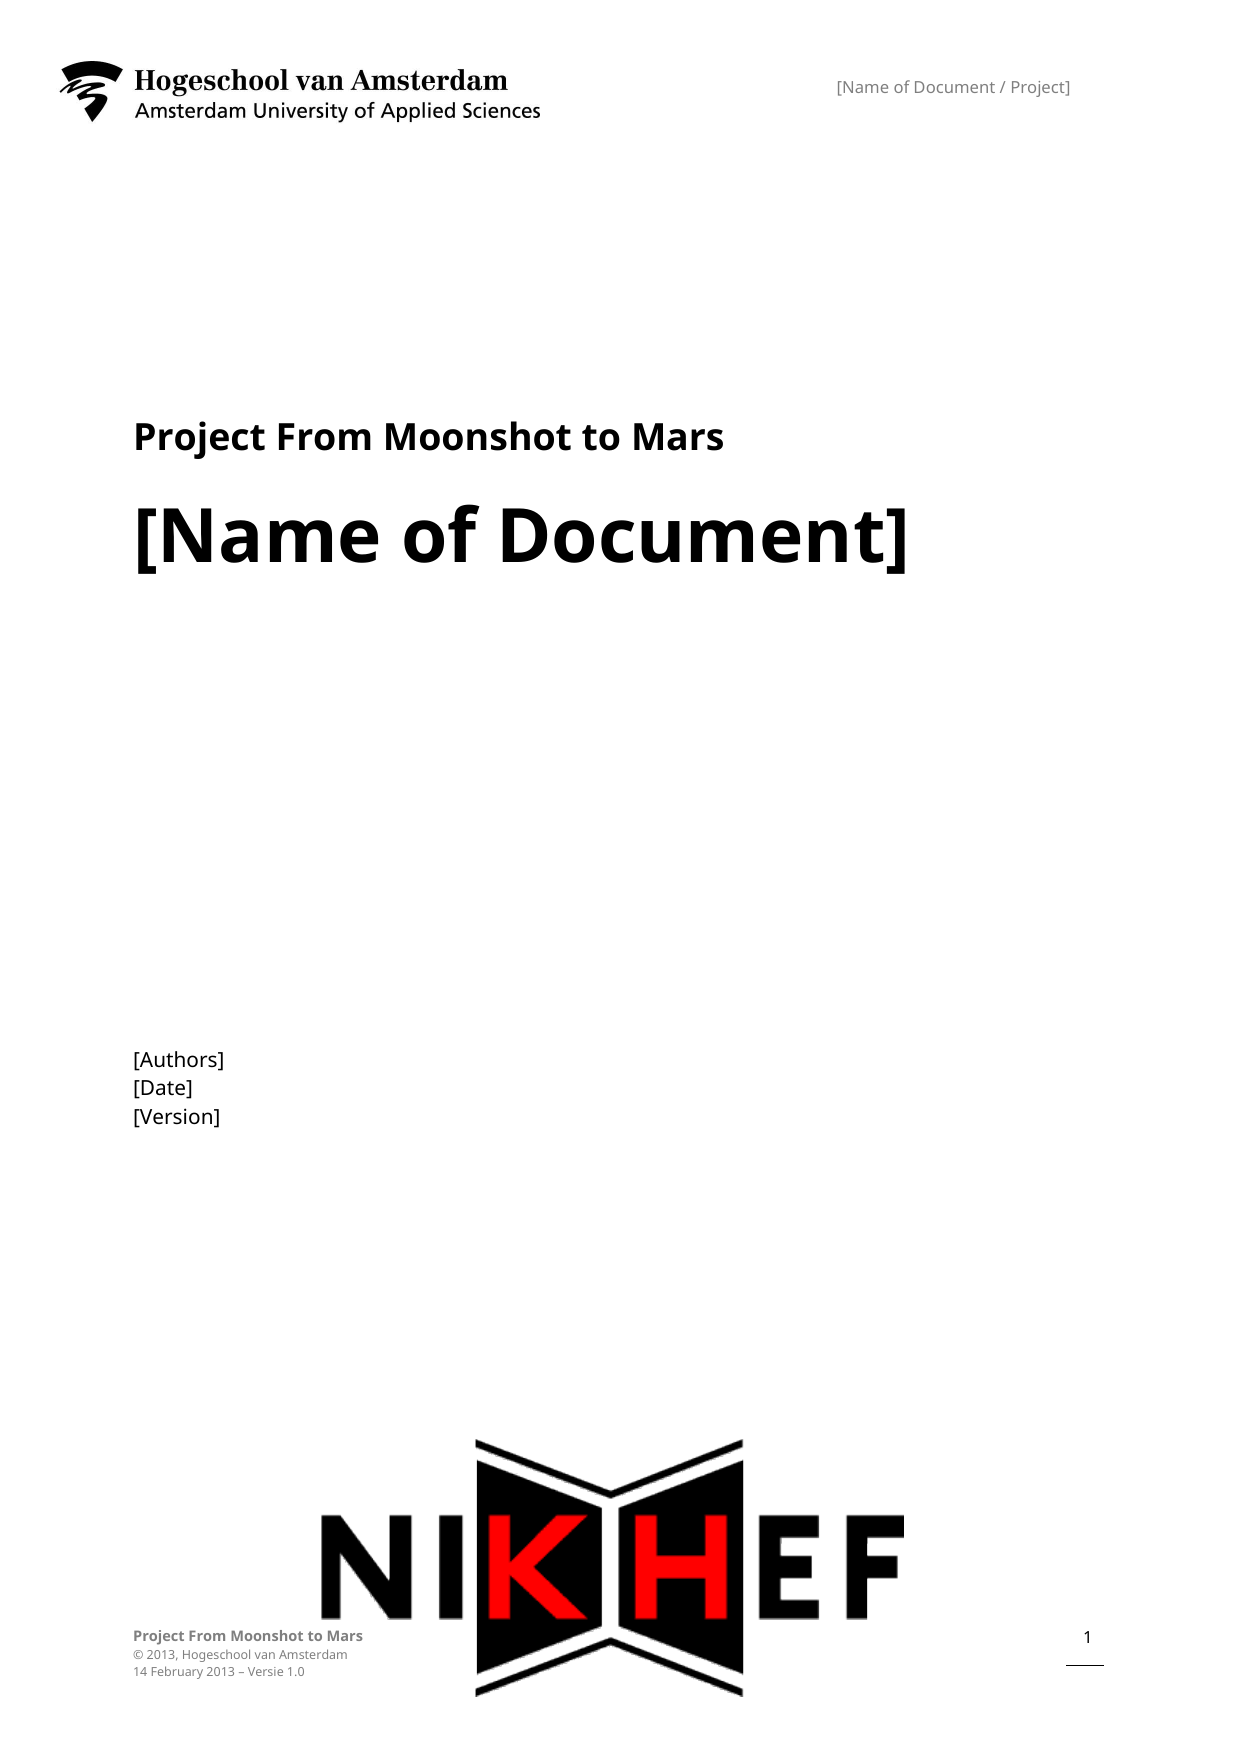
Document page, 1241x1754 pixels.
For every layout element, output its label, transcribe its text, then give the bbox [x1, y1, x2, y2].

picture [0, 0, 622, 123]
text [Date] [Version] [133, 1073, 1092, 1130]
subtitle Project From Moonshot to Mars [133, 411, 1092, 462]
text [Authors] [133, 1045, 1092, 1073]
subtitle [Name of Document] [133, 482, 1092, 584]
picture [321, 1439, 904, 1697]
